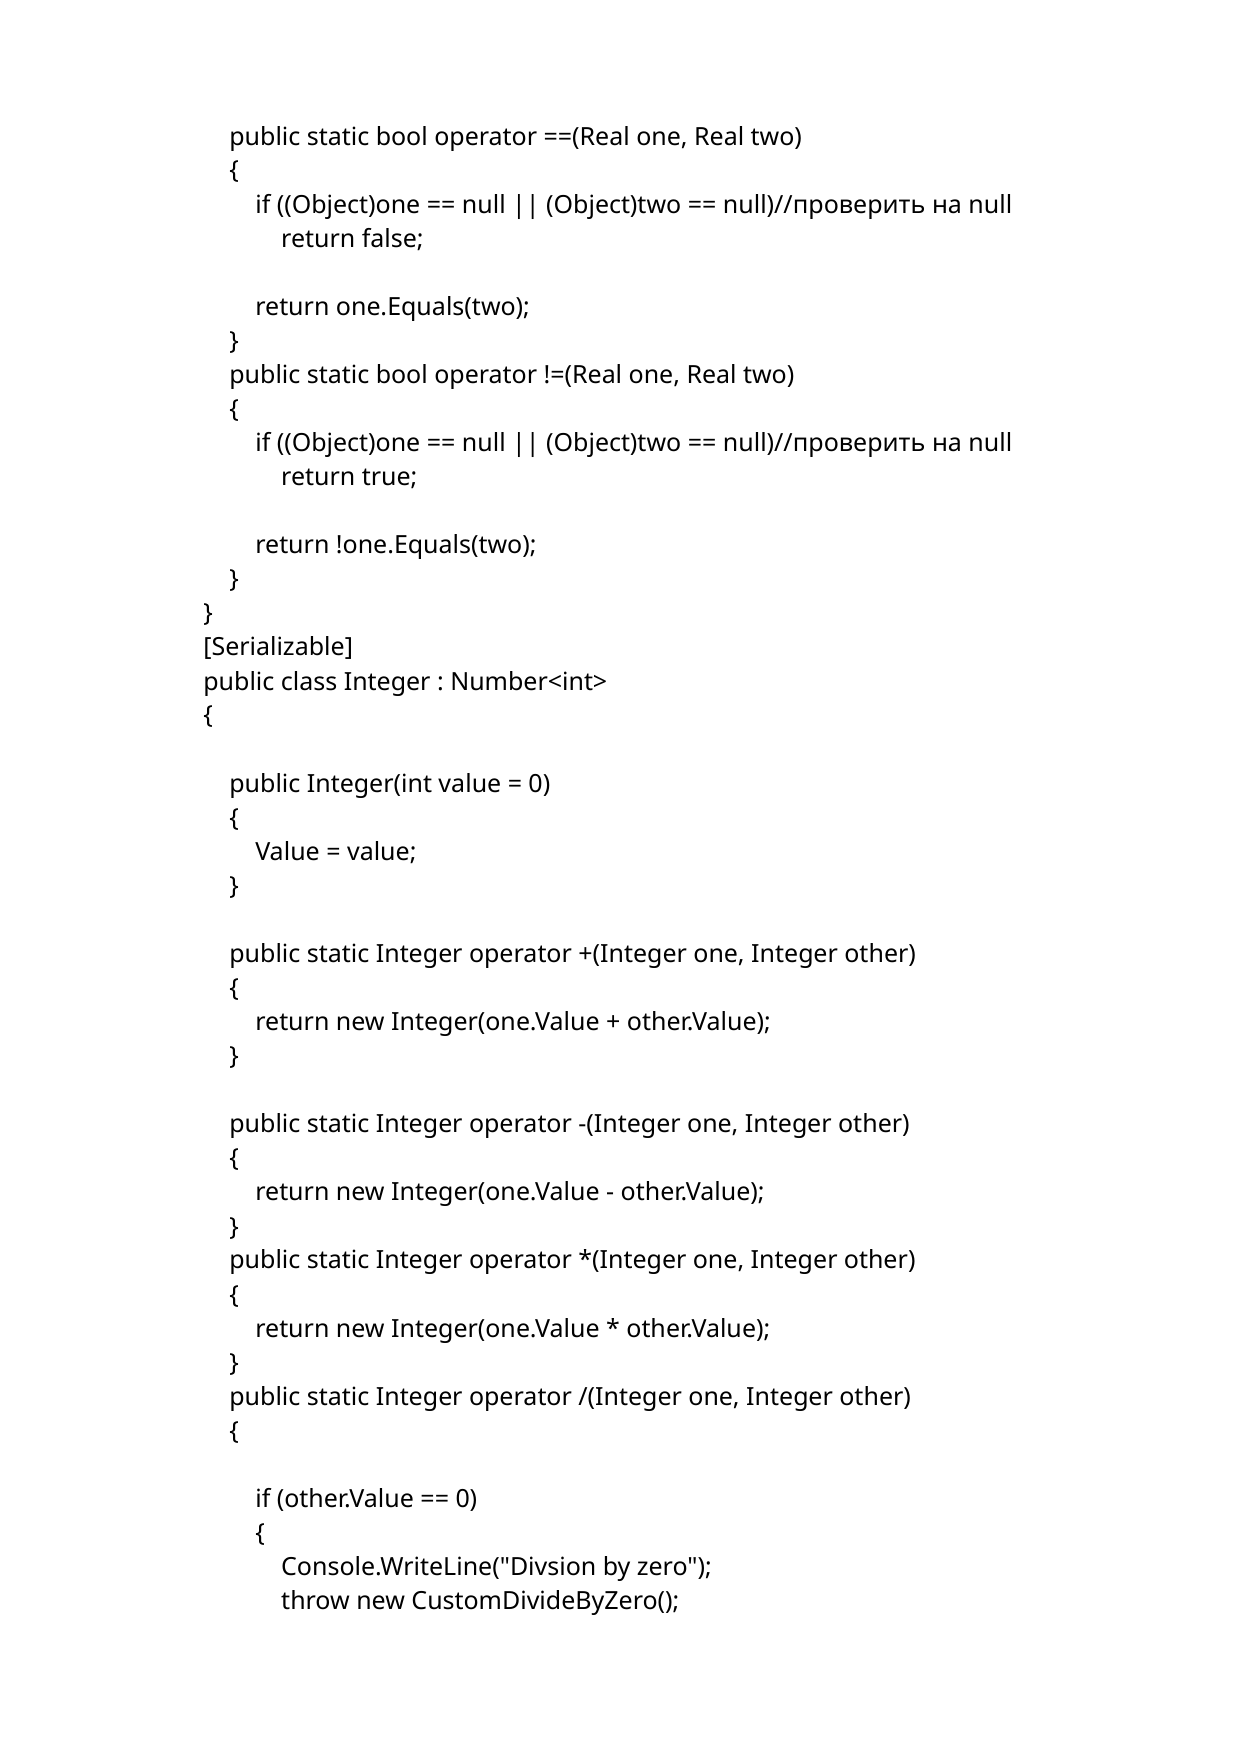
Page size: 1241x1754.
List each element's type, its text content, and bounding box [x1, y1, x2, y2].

text public class Integer : Number<int> [177, 663, 1152, 697]
text { [177, 697, 1152, 731]
text { [177, 391, 1152, 425]
text public static Integer operator -(Integer one, Integer other) [177, 1106, 1152, 1140]
text } [177, 1038, 1152, 1072]
text { [177, 1412, 1152, 1447]
text public static bool operator ==(Real one, Real two) [177, 118, 1152, 152]
text return new Integer(one.Value - other.Value); [177, 1174, 1152, 1208]
text } [177, 322, 1152, 357]
text return false; [177, 220, 1152, 254]
text { [177, 1515, 1152, 1549]
text { [177, 799, 1152, 833]
text } [177, 1208, 1152, 1242]
text return true; [177, 459, 1152, 493]
text public static Integer operator +(Integer one, Integer other) [177, 936, 1152, 970]
text return new Integer(one.Value + other.Value); [177, 1004, 1152, 1038]
text public static Integer operator /(Integer one, Integer other) [177, 1378, 1152, 1412]
text return !one.Equals(two); [177, 527, 1152, 561]
text { [177, 970, 1152, 1004]
text public static bool operator !=(Real one, Real two) [177, 357, 1152, 391]
text } [177, 867, 1152, 902]
text if ((Object)one == null || (Object)two == null)//проверить на null [177, 186, 1152, 220]
text [Serializable] [177, 629, 1152, 663]
text return new Integer(one.Value * other.Value); [177, 1310, 1152, 1344]
text Console.WriteLine("Divsion by zero"); [177, 1549, 1152, 1583]
text { [177, 1276, 1152, 1310]
text } [177, 595, 1152, 629]
text public Integer(int value = 0) [177, 765, 1152, 799]
text public static Integer operator *(Integer one, Integer other) [177, 1242, 1152, 1276]
text if (other.Value == 0) [177, 1481, 1152, 1515]
text } [177, 561, 1152, 595]
text return one.Equals(two); [177, 288, 1152, 322]
text throw new CustomDivideByZero(); [177, 1583, 1152, 1617]
text if ((Object)one == null || (Object)two == null)//проверить на null [177, 425, 1152, 459]
text Value = value; [177, 833, 1152, 867]
text } [177, 1344, 1152, 1378]
text { [177, 1140, 1152, 1174]
text { [177, 152, 1152, 186]
